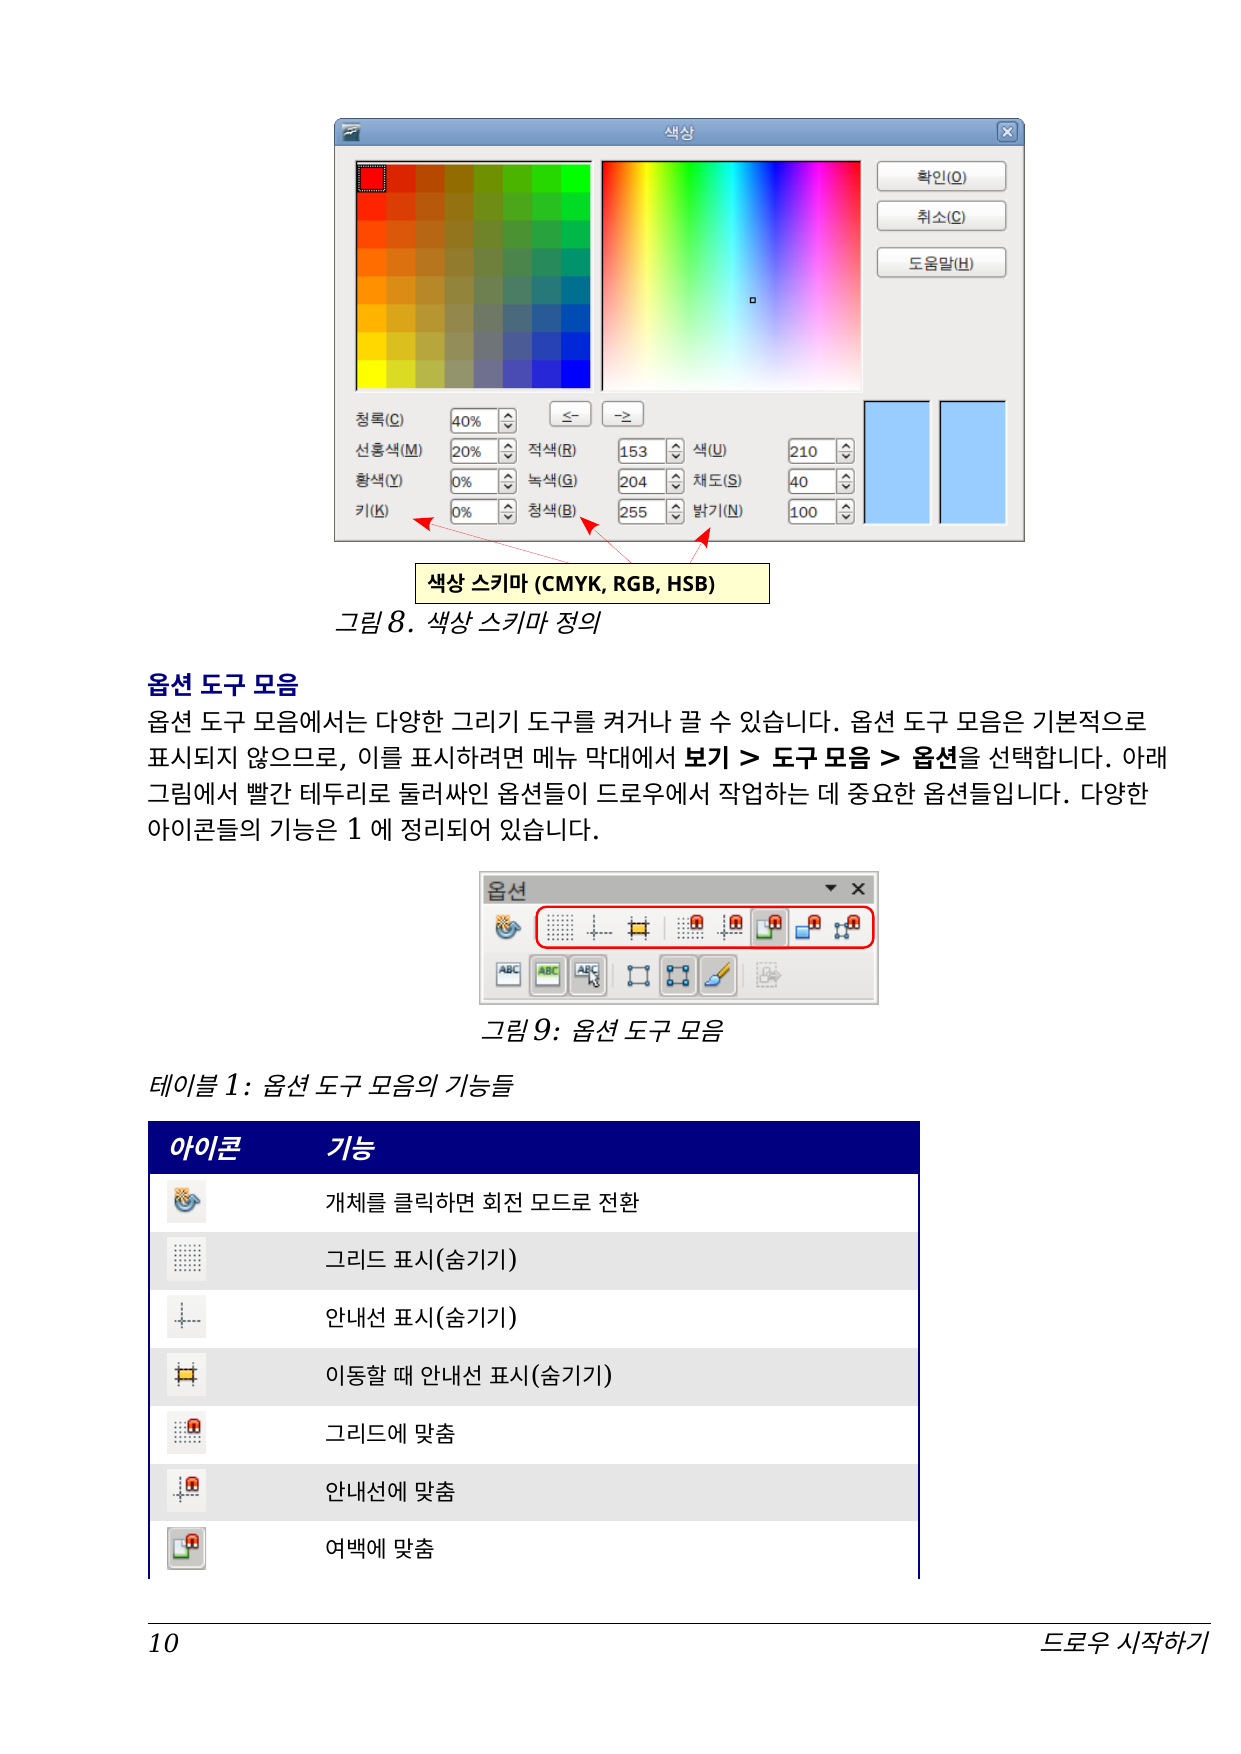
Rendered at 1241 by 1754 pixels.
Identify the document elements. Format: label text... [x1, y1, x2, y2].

table_cell [150, 1464, 307, 1521]
table_cell 개체를 클릭하면 회전 모드로 전환 [307, 1174, 918, 1232]
table_cell 이동할 때 안내선 표시(숨기기) [307, 1348, 918, 1406]
text 옵션 도구 모음 [148, 666, 1211, 702]
table_cell 여백에 맞춤 [307, 1521, 918, 1579]
table_cell 그리드에 맞춤 [307, 1406, 918, 1463]
picture [167, 1411, 207, 1454]
picture [167, 1527, 207, 1570]
table_cell [150, 1348, 307, 1406]
table_header 기능 [307, 1123, 918, 1172]
table_cell [150, 1174, 307, 1232]
picture [167, 1295, 207, 1338]
picture [334, 118, 1025, 542]
table_cell 그리드 표시(숨기기) [307, 1232, 918, 1290]
text 옵션 도구 모음에서는 다양한 그리기 도구를 켜거나 끌 수 있습니다. 옵션 도구 모음은 기본적으로 표시되지 않으므로, 이를 표시하려면 메뉴 막대에서 보기 > 도구 모음 > 옵션을 선택합니다. 아래 그림에서 빨간 테두리로 둘러싸인 옵션들이 드로우에서 작업하는 데 중요한 옵션들입니다. 다양한 아이콘들의 기능은 테이블 1에 정리되어 있습니다. [148, 702, 1211, 847]
table_cell [150, 1232, 307, 1290]
table_cell 안내선에 맞춤 [307, 1464, 918, 1521]
picture [167, 1353, 207, 1396]
picture [167, 1180, 207, 1223]
text 테이블 1: 옵션 도구 모음의 기능들 [148, 1066, 1211, 1102]
table_cell 안내선 표시(숨기기) [307, 1290, 918, 1348]
text 그림 8. 색상 스키마 정의 [334, 603, 1024, 640]
table_header 아이콘 [150, 1123, 307, 1172]
table_cell [150, 1521, 307, 1579]
table_cell [150, 1290, 307, 1348]
picture [167, 1237, 207, 1281]
picture [167, 1469, 207, 1512]
picture [479, 871, 879, 1005]
text 그림 9: 옵션 도구 모음 [480, 1011, 878, 1048]
table_cell [150, 1406, 307, 1463]
